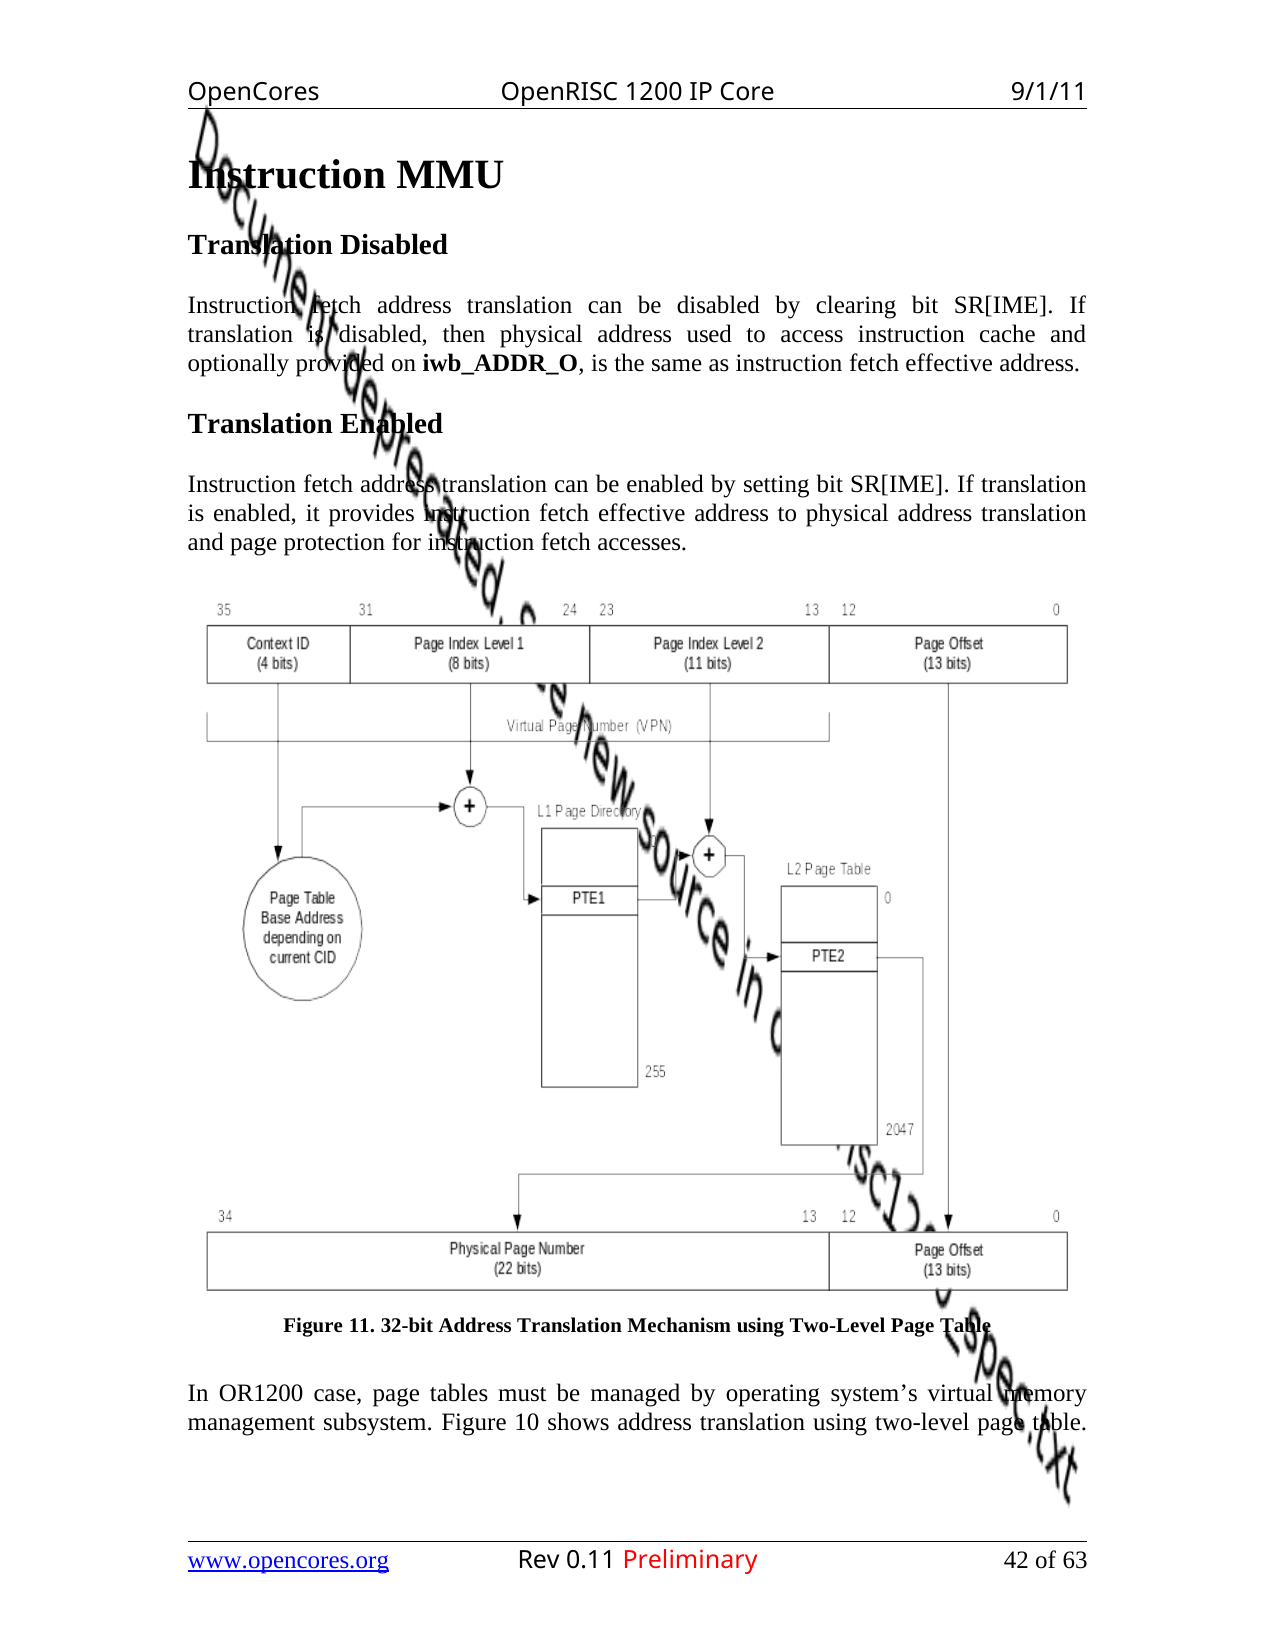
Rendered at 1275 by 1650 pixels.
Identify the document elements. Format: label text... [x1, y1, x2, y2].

text Instruction fetch address translation can be enabled by setting bit SR[IME]. If translation is enabled, it provides instruction fetch effective address to physical address translation and page protection for instruction fetch accesses. [187, 468, 1087, 556]
text Figure 11. 32-bit Address Translation Mechanism using Two-Level Page Table [187, 1313, 1087, 1337]
subtitle Translation Disabled [187, 227, 1087, 261]
picture [264, 1558, 269, 1567]
subtitle Instruction MMU [187, 150, 1087, 198]
text Instruction fetch address translation can be disabled by clearing bit SR[IME]. If translation is disabled, then physical address used to access instruction cache and optionally provided on iwb_ADDR_O, is the same as instruction fetch effective address. [187, 290, 1087, 377]
subtitle Translation Enabled [187, 406, 1087, 439]
picture [187, 73, 1088, 1576]
text In OR1200 case, page tables must be managed by operating system’s virtual memory management subsystem. Figure 10 shows address translation using two-level page table. [187, 1378, 1087, 1436]
